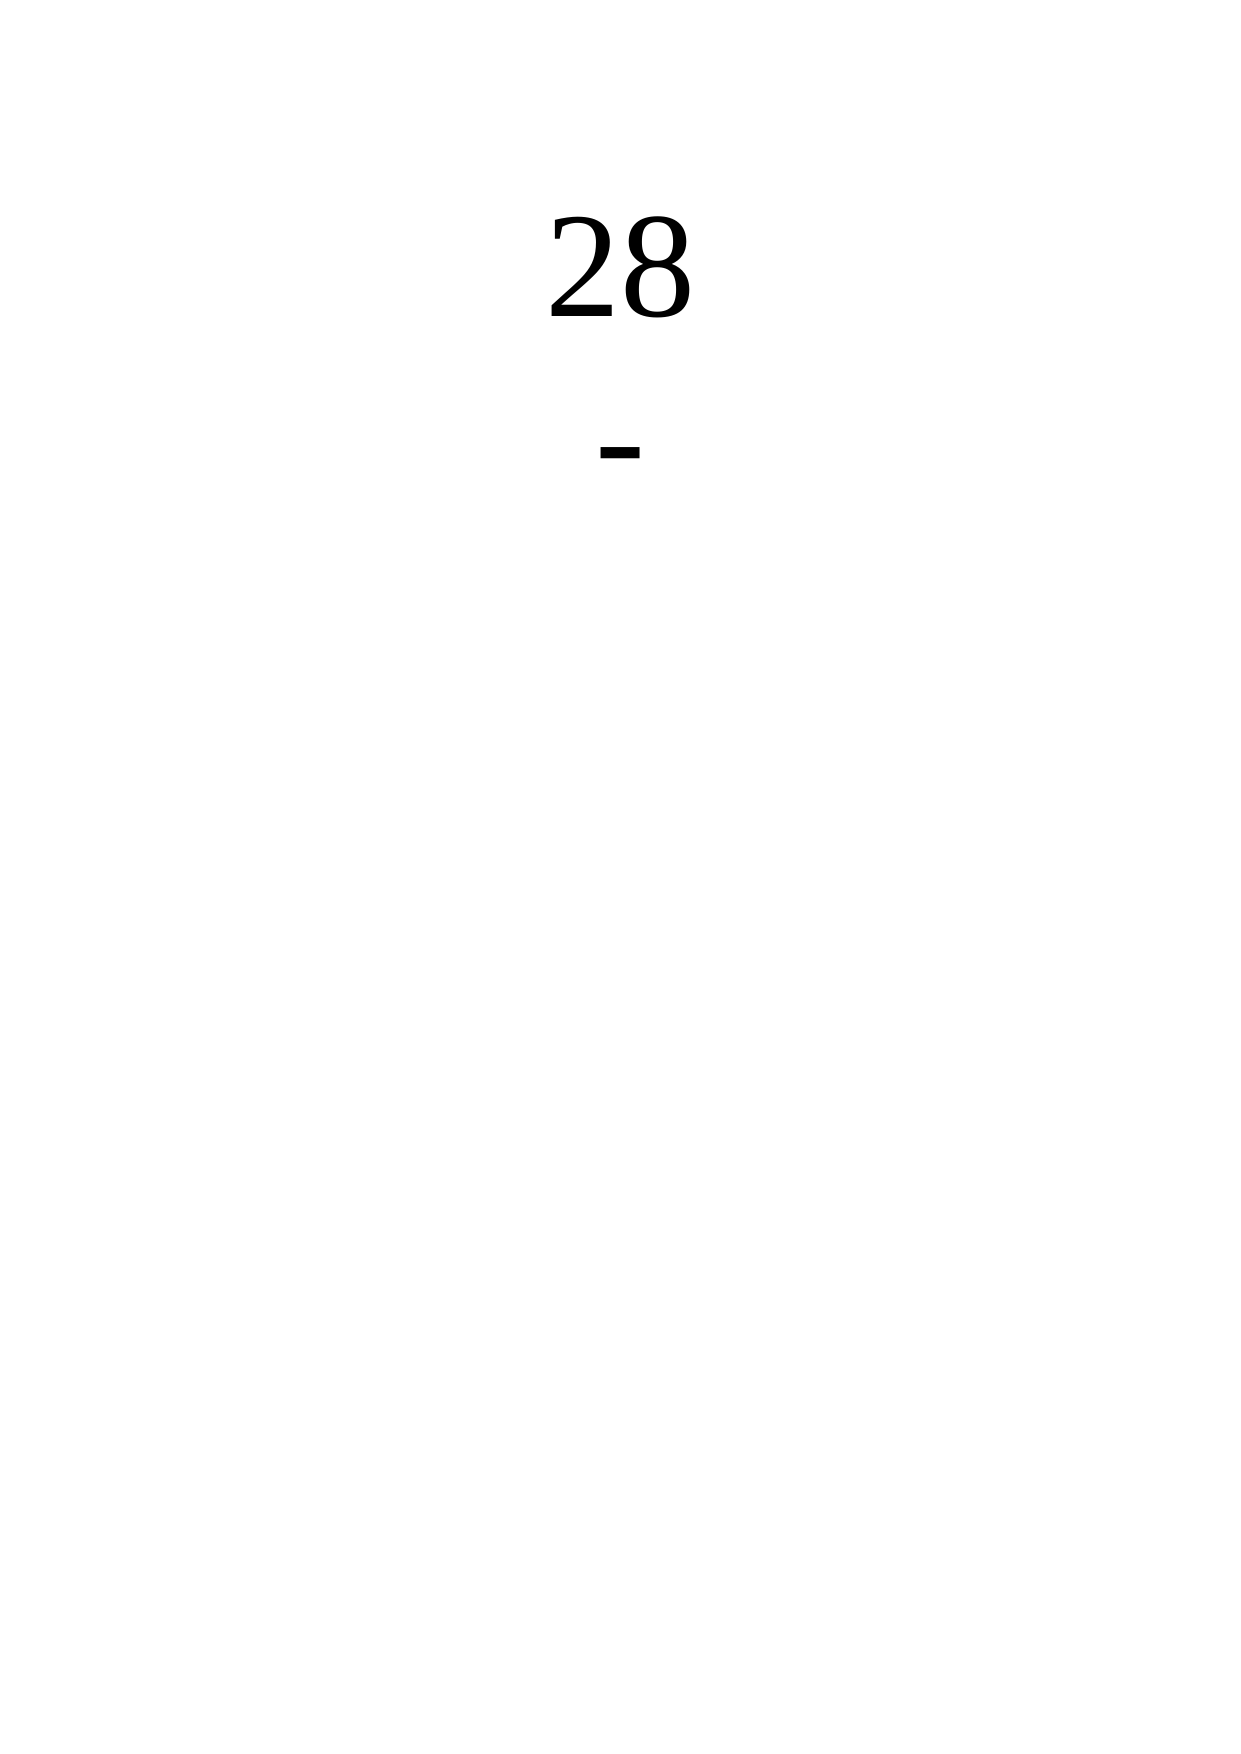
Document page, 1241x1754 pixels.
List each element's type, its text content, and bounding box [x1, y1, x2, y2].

text 28 [118, 176, 1122, 349]
text - [118, 349, 1122, 521]
